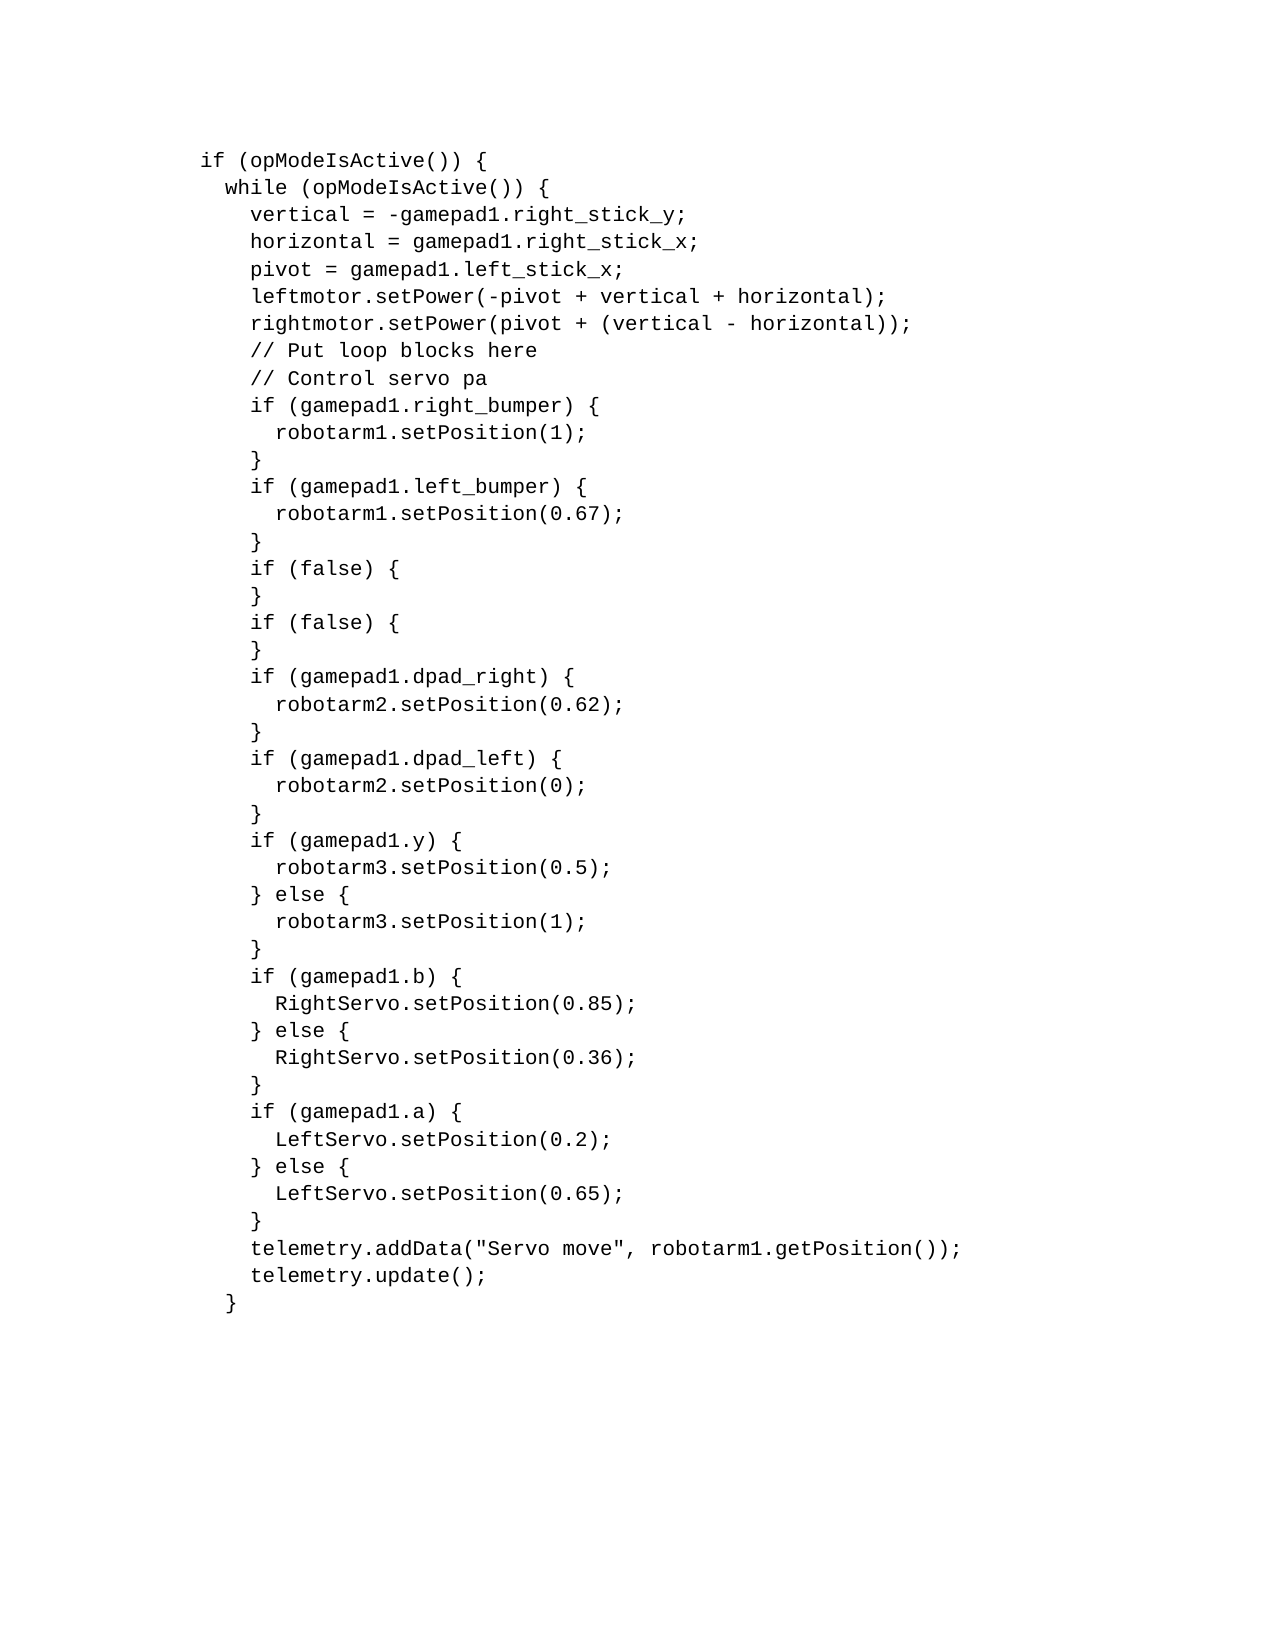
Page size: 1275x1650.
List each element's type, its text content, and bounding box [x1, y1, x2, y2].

text if (false) { [150, 558, 1125, 581]
text if (gamepad1.a) { [150, 1102, 1125, 1125]
text } [150, 802, 1125, 826]
text telemetry.addData("Servo move", robotarm1.getPosition()); [150, 1237, 1125, 1261]
text if (gamepad1.right_bumper) { [150, 395, 1125, 418]
text vertical = -gamepad1.right_stick_y; [150, 204, 1125, 228]
text } [150, 449, 1125, 473]
text if (gamepad1.y) { [150, 830, 1125, 853]
text } [150, 721, 1125, 744]
text pivot = gamepad1.left_stick_x; [150, 259, 1125, 282]
text while (opModeIsActive()) { [150, 177, 1125, 201]
text LeftServo.setPosition(0.2); [150, 1129, 1125, 1152]
text if (gamepad1.dpad_left) { [150, 748, 1125, 772]
text if (false) { [150, 612, 1125, 636]
text telemetry.update(); [150, 1265, 1125, 1288]
text rightmotor.setPower(pivot + (vertical - horizontal)); [150, 313, 1125, 337]
text LeftServo.setPosition(0.65); [150, 1183, 1125, 1207]
text } [150, 1074, 1125, 1098]
text // Control servo pa [150, 367, 1125, 391]
text } [150, 938, 1125, 962]
text if (opModeIsActive()) { [150, 150, 1125, 174]
text } [150, 1210, 1125, 1234]
text } [150, 639, 1125, 663]
text horizontal = gamepad1.right_stick_x; [150, 232, 1125, 255]
text leftmotor.setPower(-pivot + vertical + horizontal); [150, 286, 1125, 309]
text } else { [150, 1156, 1125, 1179]
text } [150, 1292, 1125, 1316]
text robotarm1.setPosition(0.67); [150, 503, 1125, 527]
text robotarm2.setPosition(0.62); [150, 694, 1125, 717]
text } else { [150, 884, 1125, 908]
text if (gamepad1.dpad_right) { [150, 667, 1125, 690]
text robotarm3.setPosition(1); [150, 911, 1125, 935]
text robotarm2.setPosition(0); [150, 775, 1125, 799]
text } else { [150, 1020, 1125, 1044]
text RightServo.setPosition(0.85); [150, 993, 1125, 1016]
text robotarm3.setPosition(0.5); [150, 857, 1125, 881]
text RightServo.setPosition(0.36); [150, 1047, 1125, 1071]
text // Put loop blocks here [150, 340, 1125, 364]
text if (gamepad1.left_bumper) { [150, 476, 1125, 500]
text if (gamepad1.b) { [150, 966, 1125, 989]
text } [150, 531, 1125, 554]
text robotarm1.setPosition(1); [150, 422, 1125, 446]
text } [150, 585, 1125, 609]
